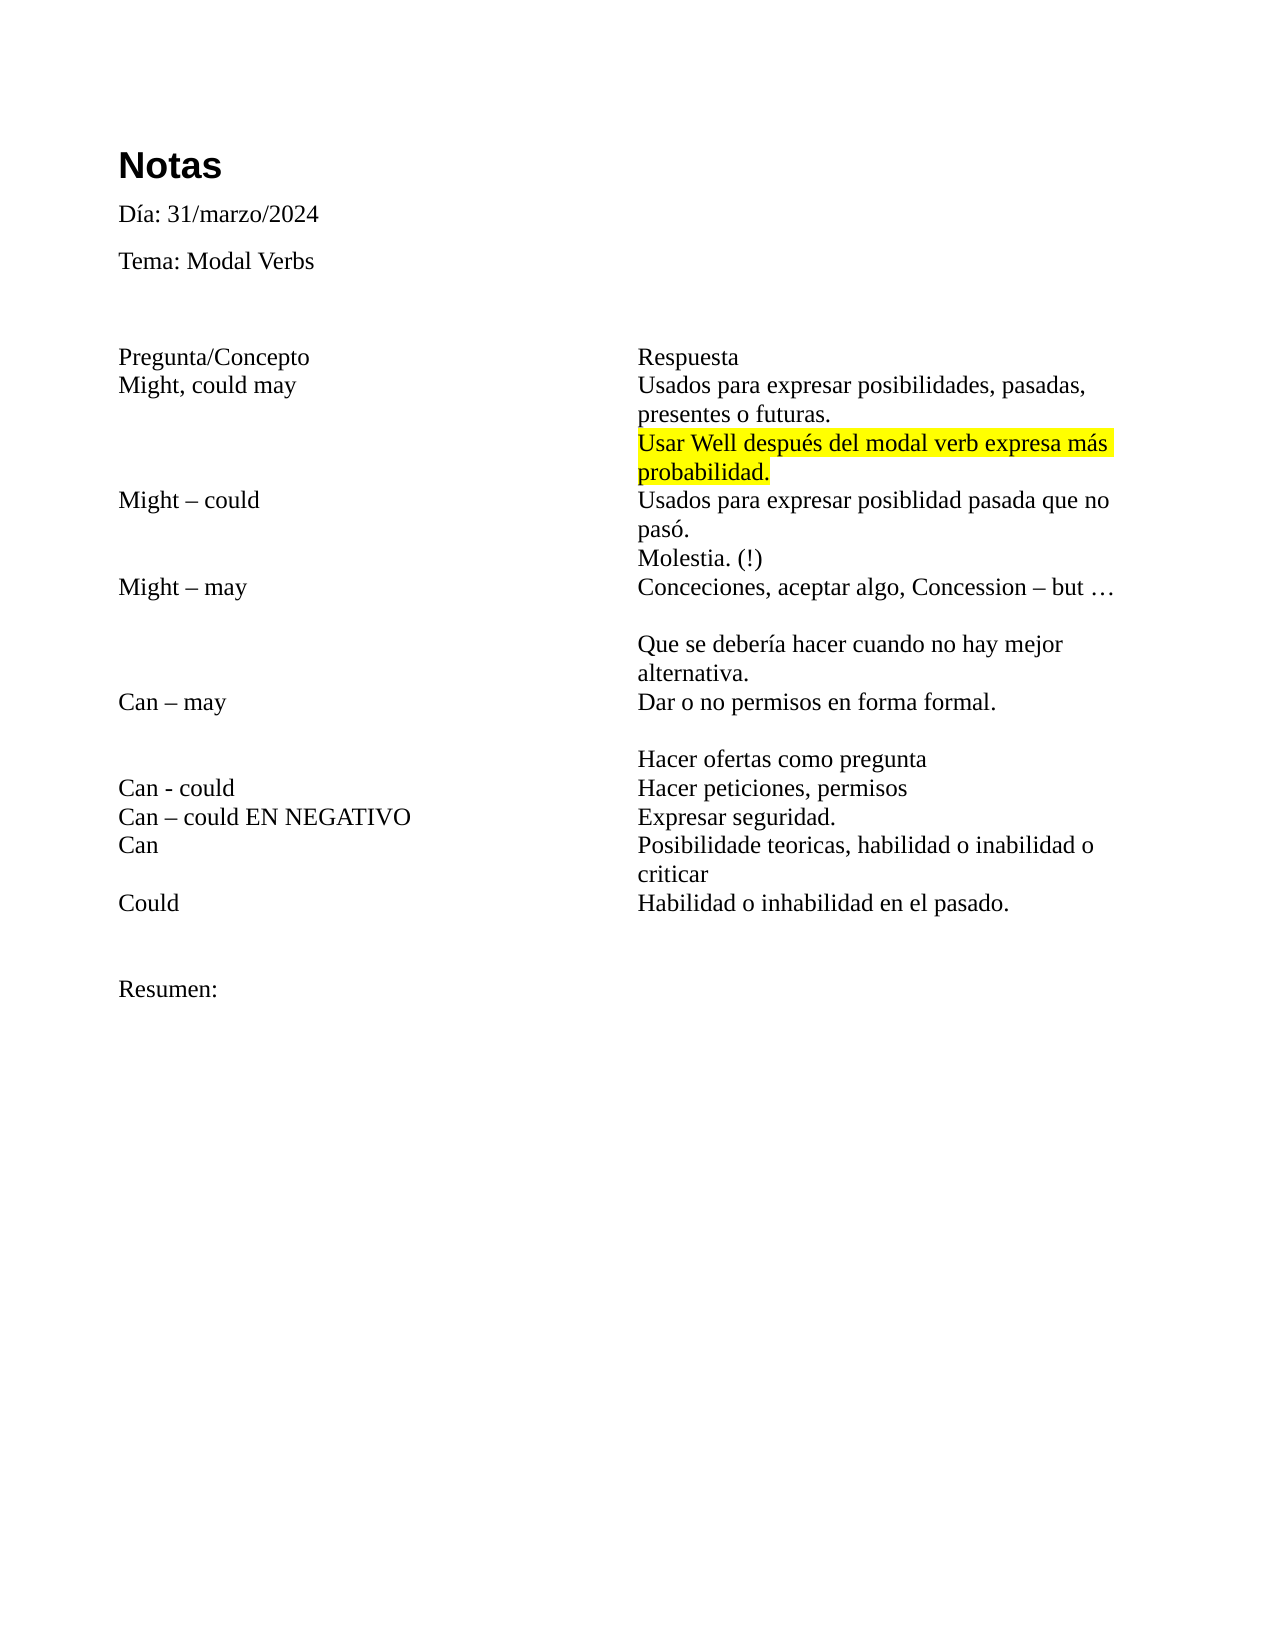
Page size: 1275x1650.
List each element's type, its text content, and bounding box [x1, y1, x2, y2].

table_cell Can - could [118, 773, 637, 802]
text Día: 31/marzo/2024 [118, 199, 1157, 227]
table_cell Posibilidade teoricas, habilidad o inabilidad o criticar [638, 830, 1157, 888]
text Tema: Modal Verbs [118, 246, 1157, 275]
table_header Respuesta [638, 342, 1157, 370]
table_cell Conceciones, aceptar algo, Concession – but … Que se debería hacer cuando no hay mejor alternativa. [638, 572, 1157, 687]
table_cell Habilidad o inhabilidad en el pasado. [638, 888, 1157, 974]
table_cell Can – could EN NEGATIVO [118, 802, 637, 830]
table_cell Can – may [118, 687, 637, 773]
table_cell Might – may [118, 572, 637, 687]
table_cell Might – could [118, 485, 637, 572]
table_cell Could [118, 888, 637, 974]
table_cell Hacer peticiones, permisos [638, 773, 1157, 802]
table_cell Dar o no permisos en forma formal. Hacer ofertas como pregunta [638, 687, 1157, 773]
text Resumen: [118, 974, 1157, 1003]
table_cell Usados para expresar posiblidad pasada que no pasó. Molestia. (!) [638, 485, 1157, 572]
table_cell Can [118, 830, 637, 888]
table_cell Expresar seguridad. [638, 802, 1157, 830]
table_cell Might, could may [118, 370, 637, 485]
subtitle Notas [118, 143, 1157, 186]
table_cell Usados para expresar posibilidades, pasadas, presentes o futuras. Usar Well después del modal verb expresa más probabilidad. [638, 370, 1157, 485]
table_header Pregunta/Concepto [118, 342, 637, 370]
